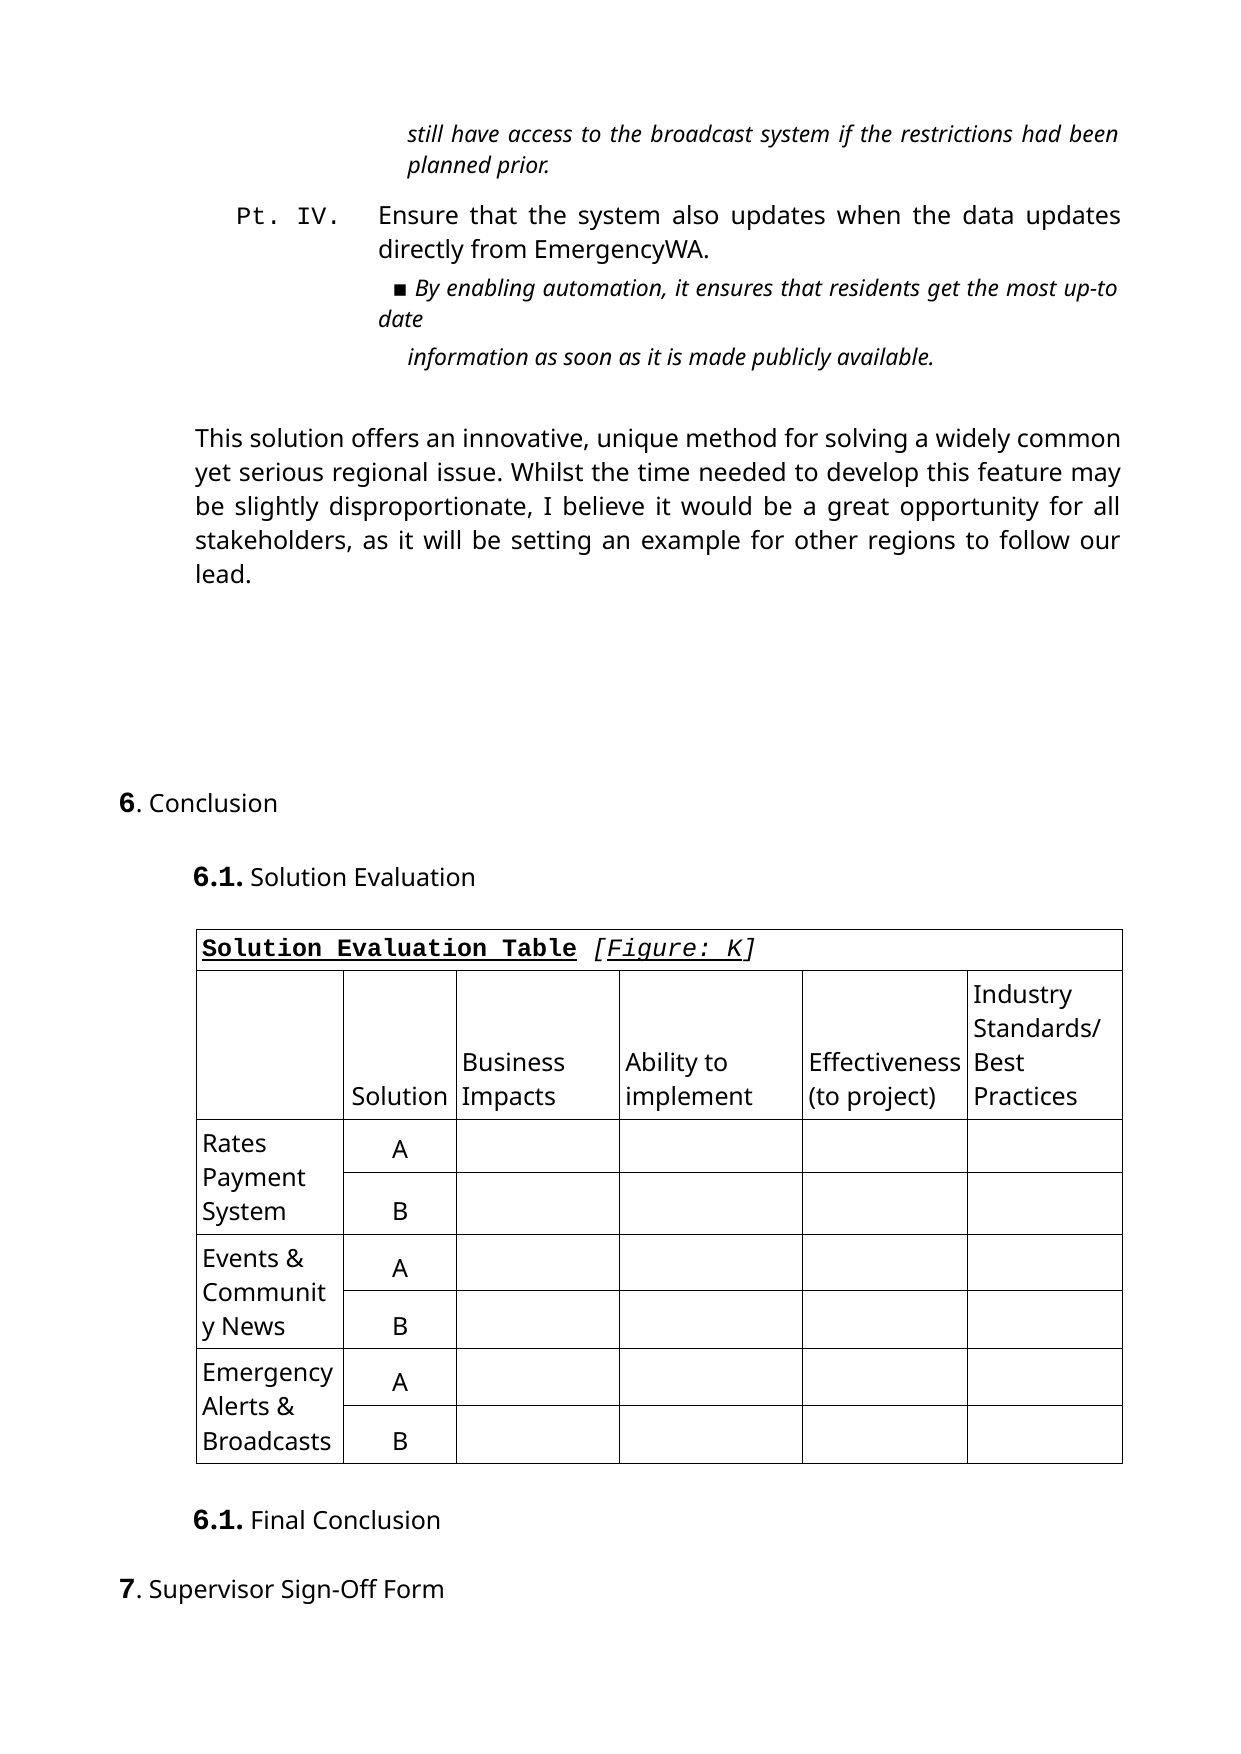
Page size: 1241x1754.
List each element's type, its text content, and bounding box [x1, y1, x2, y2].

table_cell [803, 1349, 967, 1405]
table_cell [968, 1120, 1122, 1172]
text 6. Conclusion [118, 786, 1122, 821]
table_cell B [344, 1173, 456, 1233]
table_cell [620, 1406, 802, 1463]
text 6.1. Solution Evaluation [192, 855, 1122, 895]
table_cell [620, 1120, 802, 1172]
table_cell [457, 1173, 619, 1233]
table_cell [457, 1349, 619, 1405]
table_cell [457, 1291, 619, 1348]
table_cell Rates Payment System [197, 1120, 343, 1233]
table_cell Emergency Alerts & Broadcasts [197, 1349, 343, 1463]
table_cell [620, 1349, 802, 1405]
list ▪ By enabling automation, it ensures that residents get the most up-to date [236, 272, 1122, 334]
table_cell [968, 1235, 1122, 1290]
table_cell [968, 1173, 1122, 1233]
table_cell [457, 1235, 619, 1290]
table_cell Events & Community News [197, 1235, 343, 1348]
table_cell [803, 1173, 967, 1233]
table_cell [457, 1406, 619, 1463]
text 6.1. Final Conclusion [192, 1498, 1122, 1538]
table_cell [803, 1406, 967, 1463]
table_cell Ability to implement [620, 971, 802, 1119]
table_cell Solution [344, 971, 456, 1119]
table_cell A [344, 1235, 456, 1290]
table_cell A [344, 1120, 456, 1172]
table_cell Industry Standards/Best Practices [968, 971, 1122, 1119]
table_cell Effectiveness (to project) [803, 971, 967, 1119]
table_cell B [344, 1406, 456, 1463]
table_cell [197, 971, 343, 1119]
list still have access to the broadcast system if the restrictions had been planned prior. [266, 118, 1122, 181]
table_cell [620, 1235, 802, 1290]
table_cell [803, 1120, 967, 1172]
table_cell [457, 1120, 619, 1172]
table_cell A [344, 1349, 456, 1405]
list Ensure that the system also updates when the data updates directly from EmergencyWA. [236, 198, 1122, 266]
table_cell [620, 1291, 802, 1348]
table_cell [968, 1349, 1122, 1405]
table_cell [803, 1291, 967, 1348]
table_cell B [344, 1291, 456, 1348]
table_header Solution Evaluation Table [Figure: K] [197, 930, 1122, 970]
text This solution offers an innovative, unique method for solving a widely common yet serious regional issue. Whilst the time needed to develop this feature may be slightly disproportionate, I believe it would be a great opportunity for all stakeholders, as it will be setting an example for other regions to follow our lead. [195, 420, 1122, 591]
list information as soon as it is made publicly available. [266, 340, 1122, 372]
table_cell Business Impacts [457, 971, 619, 1119]
table_cell [803, 1235, 967, 1290]
table_cell [620, 1173, 802, 1233]
table_cell [968, 1291, 1122, 1348]
text 7. Supervisor Sign-Off Form [118, 1572, 1122, 1607]
table_cell [968, 1406, 1122, 1463]
